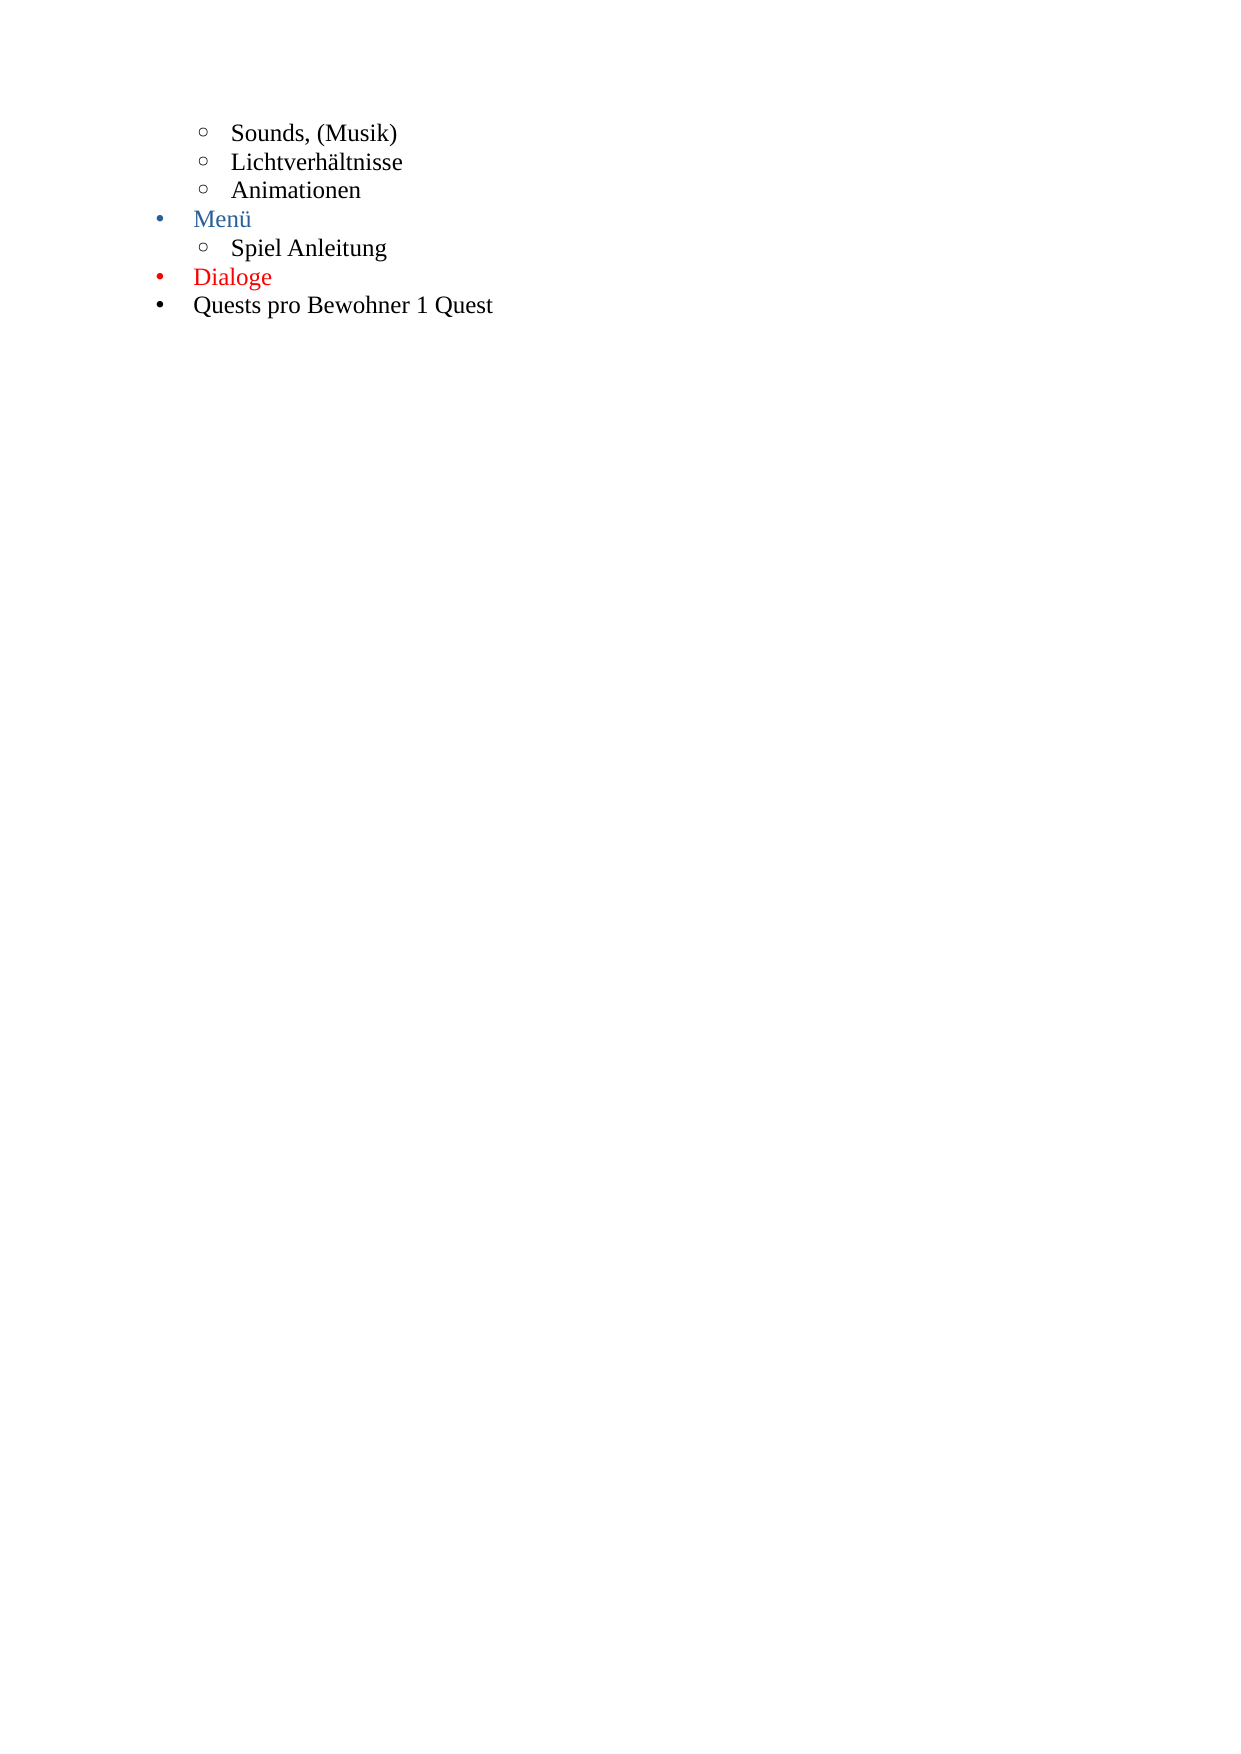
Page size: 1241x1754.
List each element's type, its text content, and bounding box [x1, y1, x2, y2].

list Quests pro Bewohner 1 Quest [156, 291, 1122, 319]
list Menü [156, 204, 1122, 233]
list Animationen [193, 176, 1122, 204]
list Spiel Anleitung [193, 233, 1122, 262]
list Dialoge [156, 262, 1122, 291]
list Sounds, (Musik) [193, 118, 1122, 147]
list Lichtverhältnisse [193, 147, 1122, 176]
